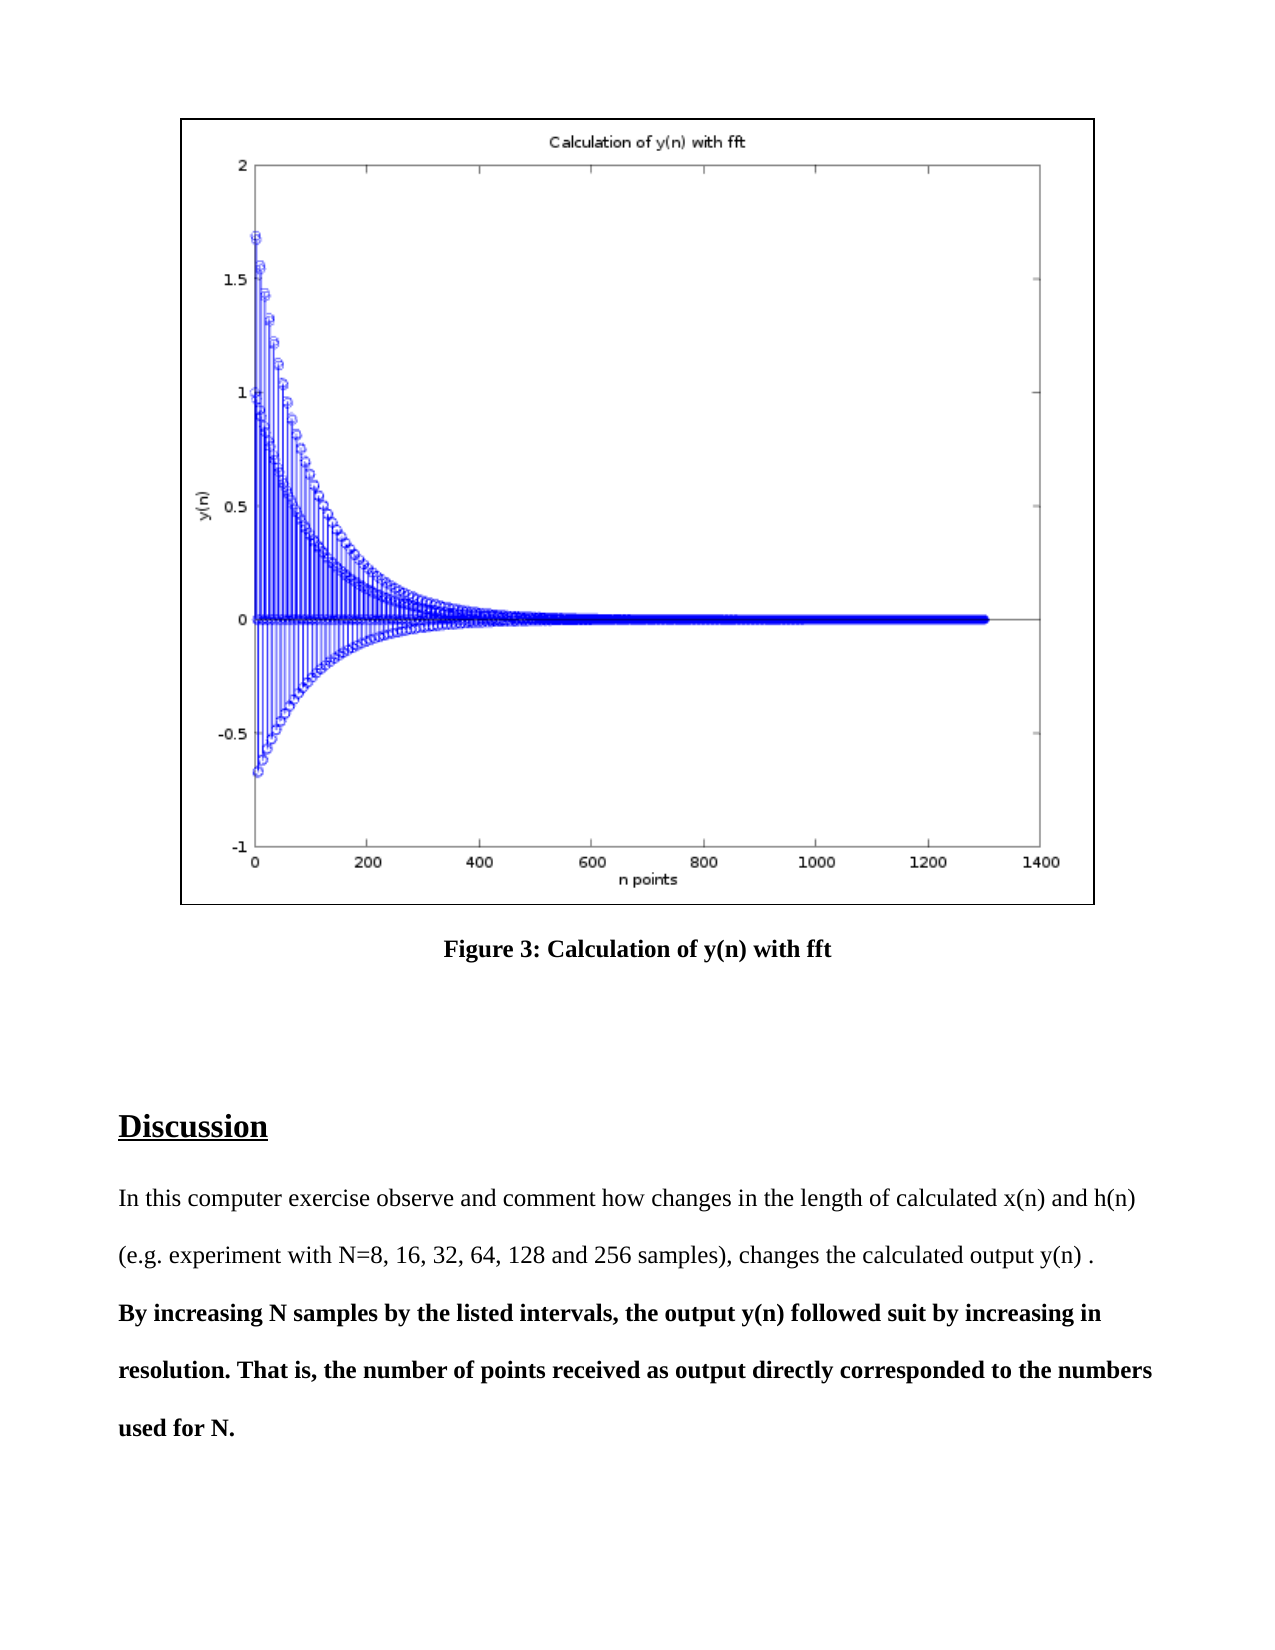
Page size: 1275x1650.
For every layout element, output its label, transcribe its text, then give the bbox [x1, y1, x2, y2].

text In this computer exercise observe and comment how changes in the length of calculated x(n) and h(n)(e.g. experiment with N=8, 16, 32, 64, 128 and 256 samples), changes the calculated output y(n) . [118, 1183, 1157, 1269]
text By increasing N samples by the listed intervals, the output y(n) followed suit by increasing in resolution. That is, the number of points received as output directly corresponded to the numbers used for N. [118, 1298, 1157, 1442]
picture [184, 122, 1090, 901]
text Figure 3: Calculation of y(n) with fft [118, 118, 1157, 963]
text Discussion [118, 1106, 1157, 1145]
